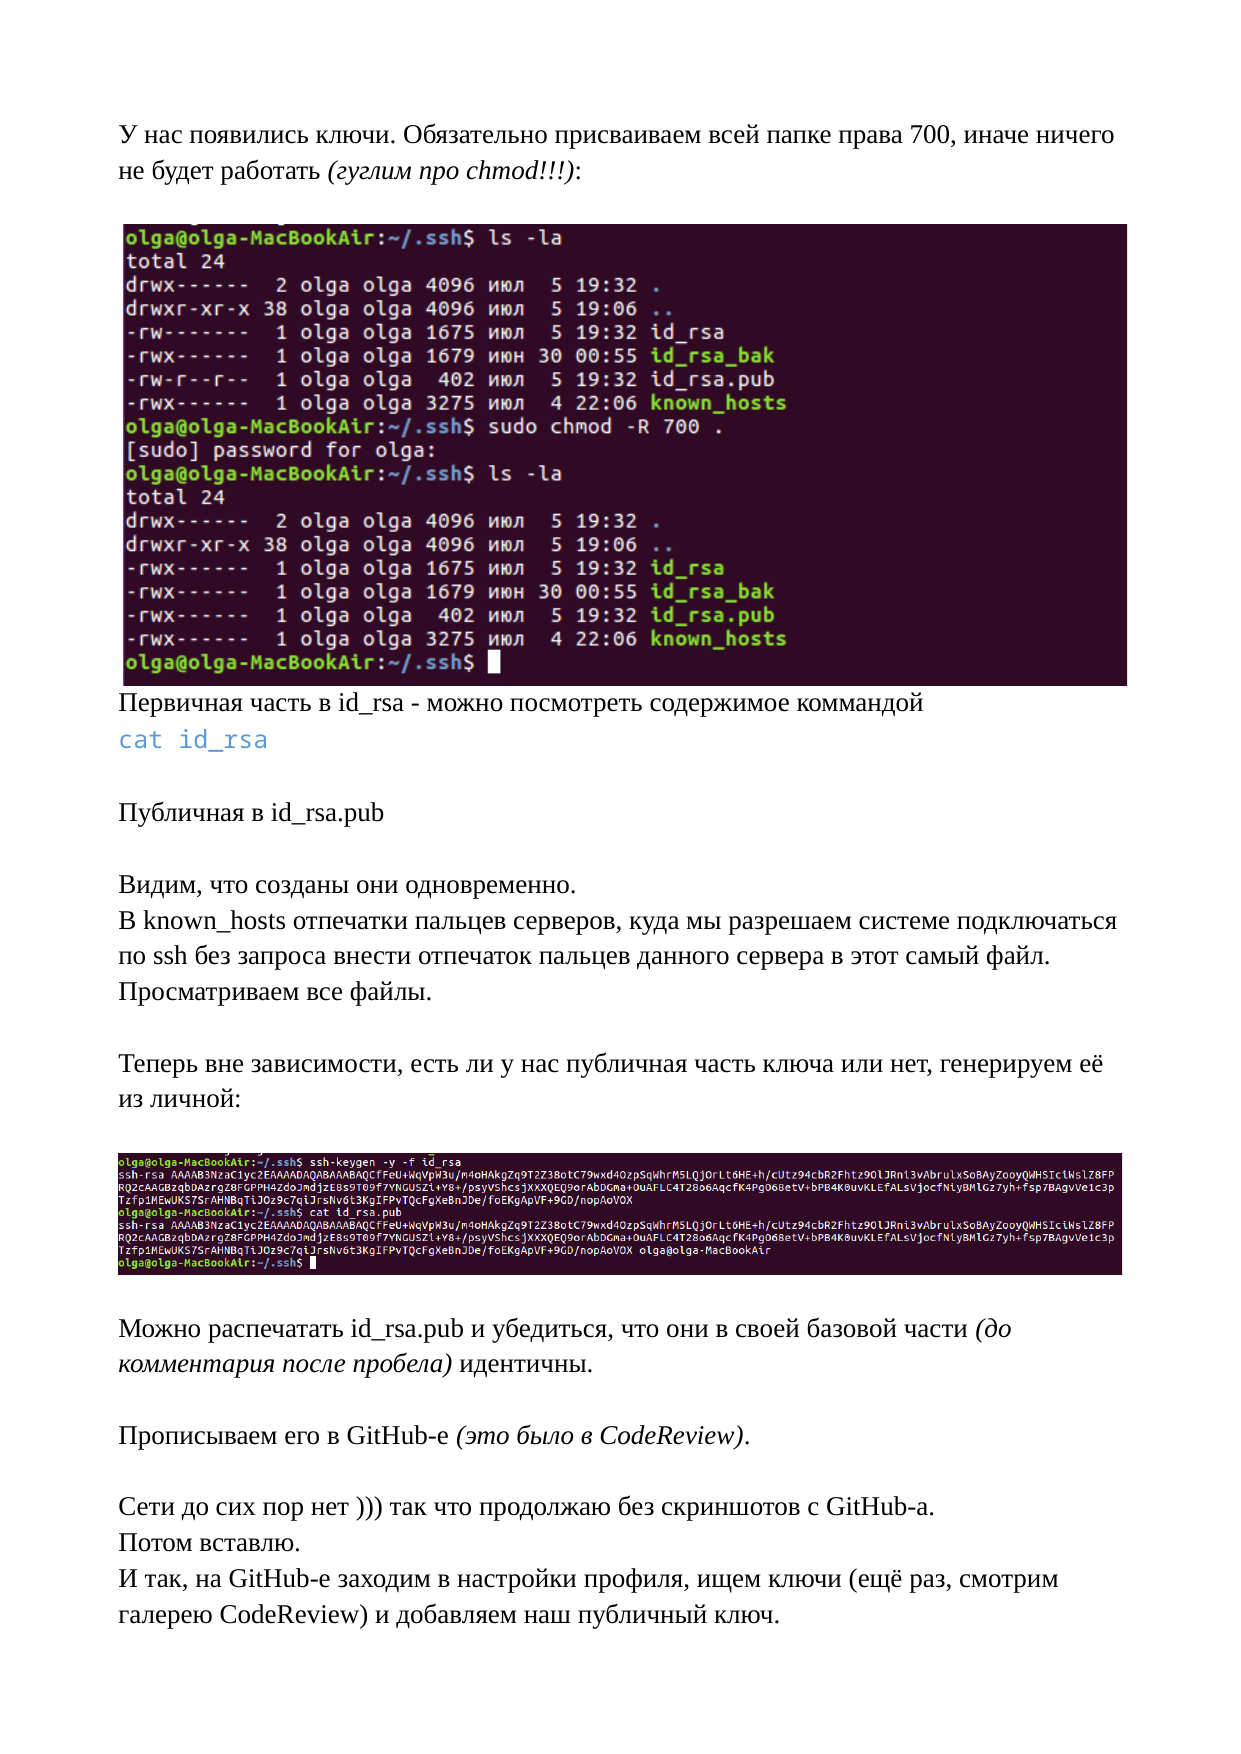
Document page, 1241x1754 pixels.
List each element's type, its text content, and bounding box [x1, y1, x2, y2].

text Сети до сих пор нет ))) так что продолжаю без скриншотов с GitHub-а. [118, 1491, 1122, 1522]
text Просматриваем все файлы. [118, 975, 1122, 1006]
text В known_hosts отпечатки пальцев серверов, куда мы разрешаем системе подключаться по ssh без запроса внести отпечаток пальцев данного сервера в этот самый файл. [118, 904, 1122, 971]
text Прописываем его в GitHub-е (это было в CodeReview). [118, 1419, 1122, 1450]
text Первичная часть в id_rsa - можно посмотреть содержимое коммандой [118, 223, 1122, 717]
text cat id_rsa [118, 722, 1122, 756]
text Можно распечатать id_rsa.pub и убедиться, что они в своей базовой части (до комментария после пробела) идентичны. [118, 1312, 1122, 1379]
text И так, на GitHub-е заходим в настройки профиля, ищем ключи (ещё раз, смотрим галерею CodeReview) и добавляем наш публичный ключ. [118, 1562, 1122, 1629]
text Потом вставлю. [118, 1526, 1122, 1557]
text Теперь вне зависимости, есть ли у нас публичная часть ключа или нет, генерируем её из личной: [118, 1047, 1122, 1113]
text Публичная в id_rsa.pub [118, 797, 1122, 828]
text У нас появились ключи. Обязательно присваиваем всей папке права 700, иначе ничего не будет работать (гуглим про chmod!!!): [118, 118, 1122, 185]
text Видим, что созданы они одновременно. [118, 868, 1122, 899]
